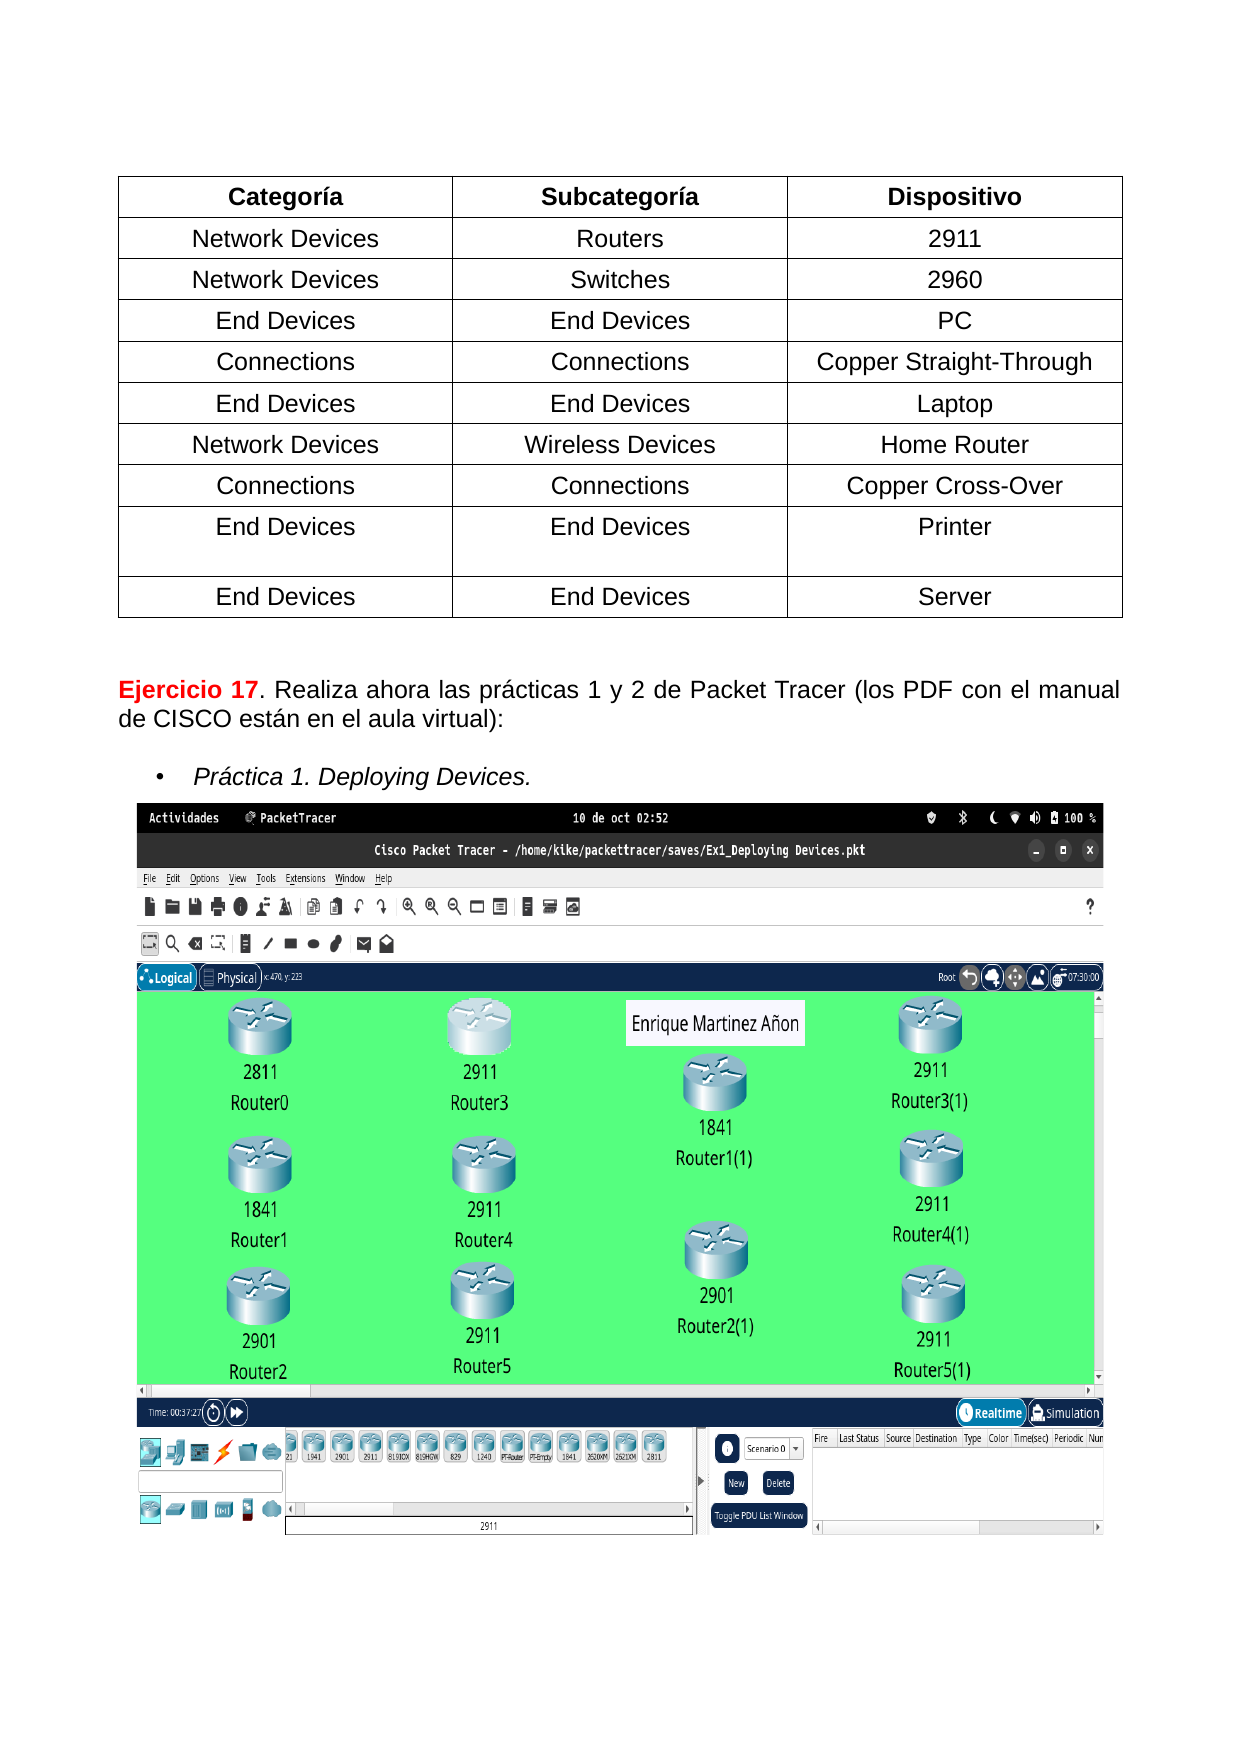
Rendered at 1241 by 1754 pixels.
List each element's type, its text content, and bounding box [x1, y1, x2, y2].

text Ejercicio 17. Realiza ahora las prácticas 1 y 2 de Packet Tracer (los PDF con el manual de CISCO están en el aula virtual): [118, 675, 1122, 733]
table_cell End Devices [453, 383, 787, 423]
table_cell PC [788, 300, 1122, 341]
table_header Subcategoría [453, 177, 787, 217]
list Práctica 1. Deploying Devices. [156, 762, 1122, 791]
table_cell Routers [453, 218, 787, 258]
table_cell 2911 [788, 218, 1122, 258]
table_cell Network Devices [119, 218, 452, 258]
table_cell Connections [453, 342, 787, 382]
picture [136, 803, 1104, 1535]
table_cell 2960 [788, 259, 1122, 299]
table_cell End Devices [119, 577, 452, 617]
table_header Dispositivo [788, 177, 1122, 217]
table_cell Home Router [788, 424, 1122, 464]
table_cell Connections [453, 465, 787, 506]
table_cell Wireless Devices [453, 424, 787, 464]
table_cell Network Devices [119, 259, 452, 299]
table_cell End Devices [453, 577, 787, 617]
table_cell Switches [453, 259, 787, 299]
table_cell Copper Straight-Through [788, 342, 1122, 382]
table_cell End Devices [119, 383, 452, 423]
table_cell Network Devices [119, 424, 452, 464]
table_cell End Devices [119, 300, 452, 341]
table_cell Laptop [788, 383, 1122, 423]
table_header Categoría [119, 177, 452, 217]
table_cell Server [788, 577, 1122, 617]
table_cell End Devices [119, 507, 452, 576]
table_cell Printer [788, 507, 1122, 576]
picture [169, 976, 179, 982]
table_cell Connections [119, 465, 452, 506]
table_cell Copper Cross-Over [788, 465, 1122, 506]
table_cell Connections [119, 342, 452, 382]
table_cell End Devices [453, 300, 787, 341]
table_cell End Devices [453, 507, 787, 576]
